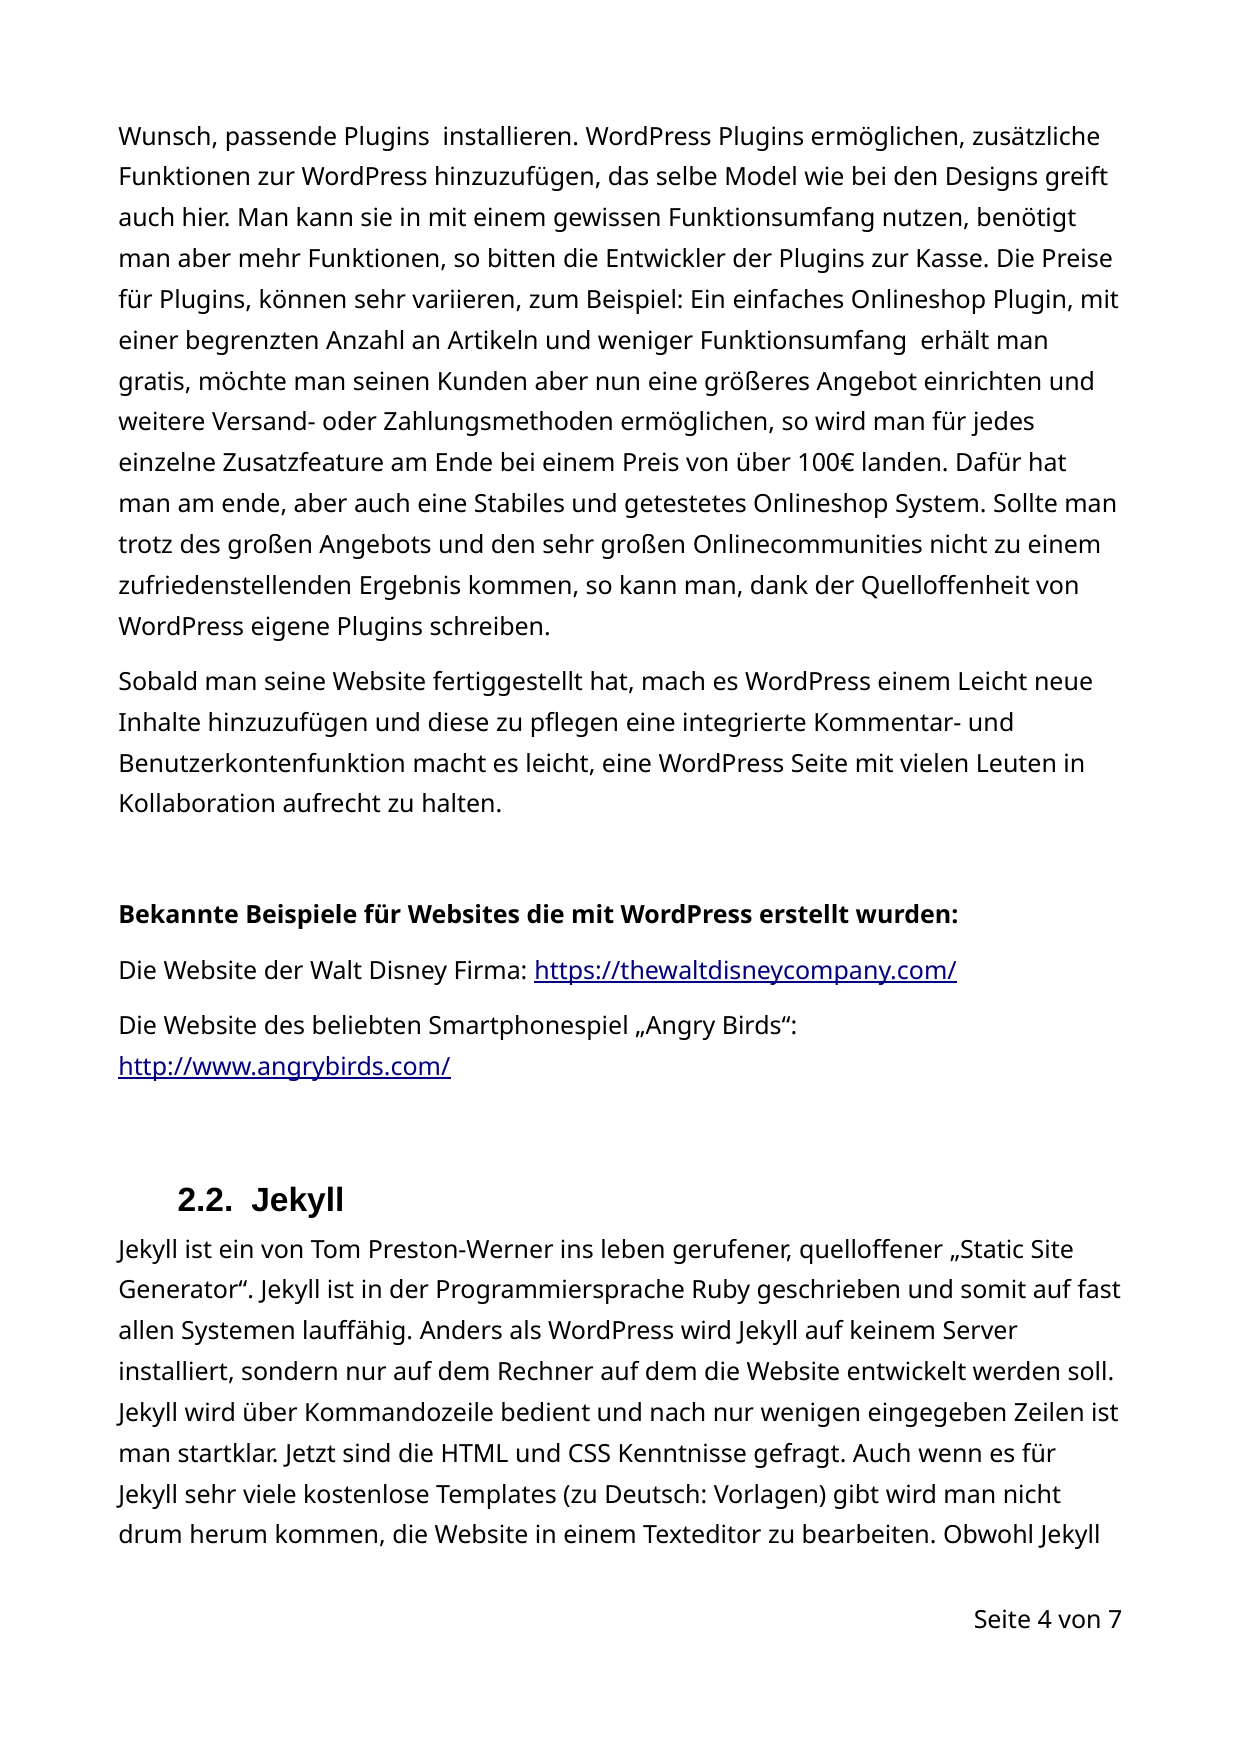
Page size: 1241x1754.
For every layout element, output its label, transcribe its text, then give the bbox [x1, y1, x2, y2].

subtitle Jekyll [177, 1180, 1122, 1219]
text Wunsch, passende Plugins installieren. WordPress Plugins ermöglichen, zusätzliche Funktionen zur WordPress hinzuzufügen, das selbe Model wie bei den Designs greift auch hier. Man kann sie in mit einem gewissen Funktionsumfang nutzen, benötigt man aber mehr Funktionen, so bitten die Entwickler der Plugins zur Kasse. Die Preise für Plugins, können sehr variieren, zum Beispiel: Ein einfaches Onlineshop Plugin, mit einer begrenzten Anzahl an Artikeln und weniger Funktionsumfang erhält man gratis, möchte man seinen Kunden aber nun eine größeres Angebot einrichten und weitere Versand- oder Zahlungsmethoden ermöglichen, so wird man für jedes einzelne Zusatzfeature am Ende bei einem Preis von über 100€ landen. Dafür hat man am ende, aber auch eine Stabiles und getestetes Onlineshop System. Sollte man trotz des großen Angebots und den sehr großen Onlinecommunities nicht zu einem zufriedenstellenden Ergebnis kommen, so kann man, dank der Quelloffenheit von WordPress eigene Plugins schreiben. [118, 118, 1122, 642]
text Sobald man seine Website fertiggestellt hat, mach es WordPress einem Leicht neue Inhalte hinzuzufügen und diese zu pflegen eine integrierte Kommentar- und Benutzerkontenfunktion macht es leicht, eine WordPress Seite mit vielen Leuten in Kollaboration aufrecht zu halten. [118, 663, 1122, 820]
text Jekyll ist ein von Tom Preston-Werner ins leben gerufener, quelloffener „Static Site Generator“. Jekyll ist in der Programmiersprache Ruby geschrieben und somit auf fast allen Systemen lauffähig. Anders als WordPress wird Jekyll auf keinem Server installiert, sondern nur auf dem Rechner auf dem die Website entwickelt werden soll. Jekyll wird über Kommandozeile bedient und nach nur wenigen eingegeben Zeilen ist man startklar. Jetzt sind die HTML und CSS Kenntnisse gefragt. Auch wenn es für Jekyll sehr viele kostenlose Templates (zu Deutsch: Vorlagen) gibt wird man nicht drum herum kommen, die Website in einem Texteditor zu bearbeiten. Obwohl Jekyll [118, 1231, 1122, 1551]
text Bekannte Beispiele für Websites die mit WordPress erstellt wurden: [118, 897, 1122, 931]
text Die Website der Walt Disney Firma: https://thewaltdisneycompany.com/ [118, 952, 1122, 986]
text Die Website des beliebten Smartphonespiel „Angry Birds“: http://www.angrybirds.com/ [118, 1008, 1122, 1083]
